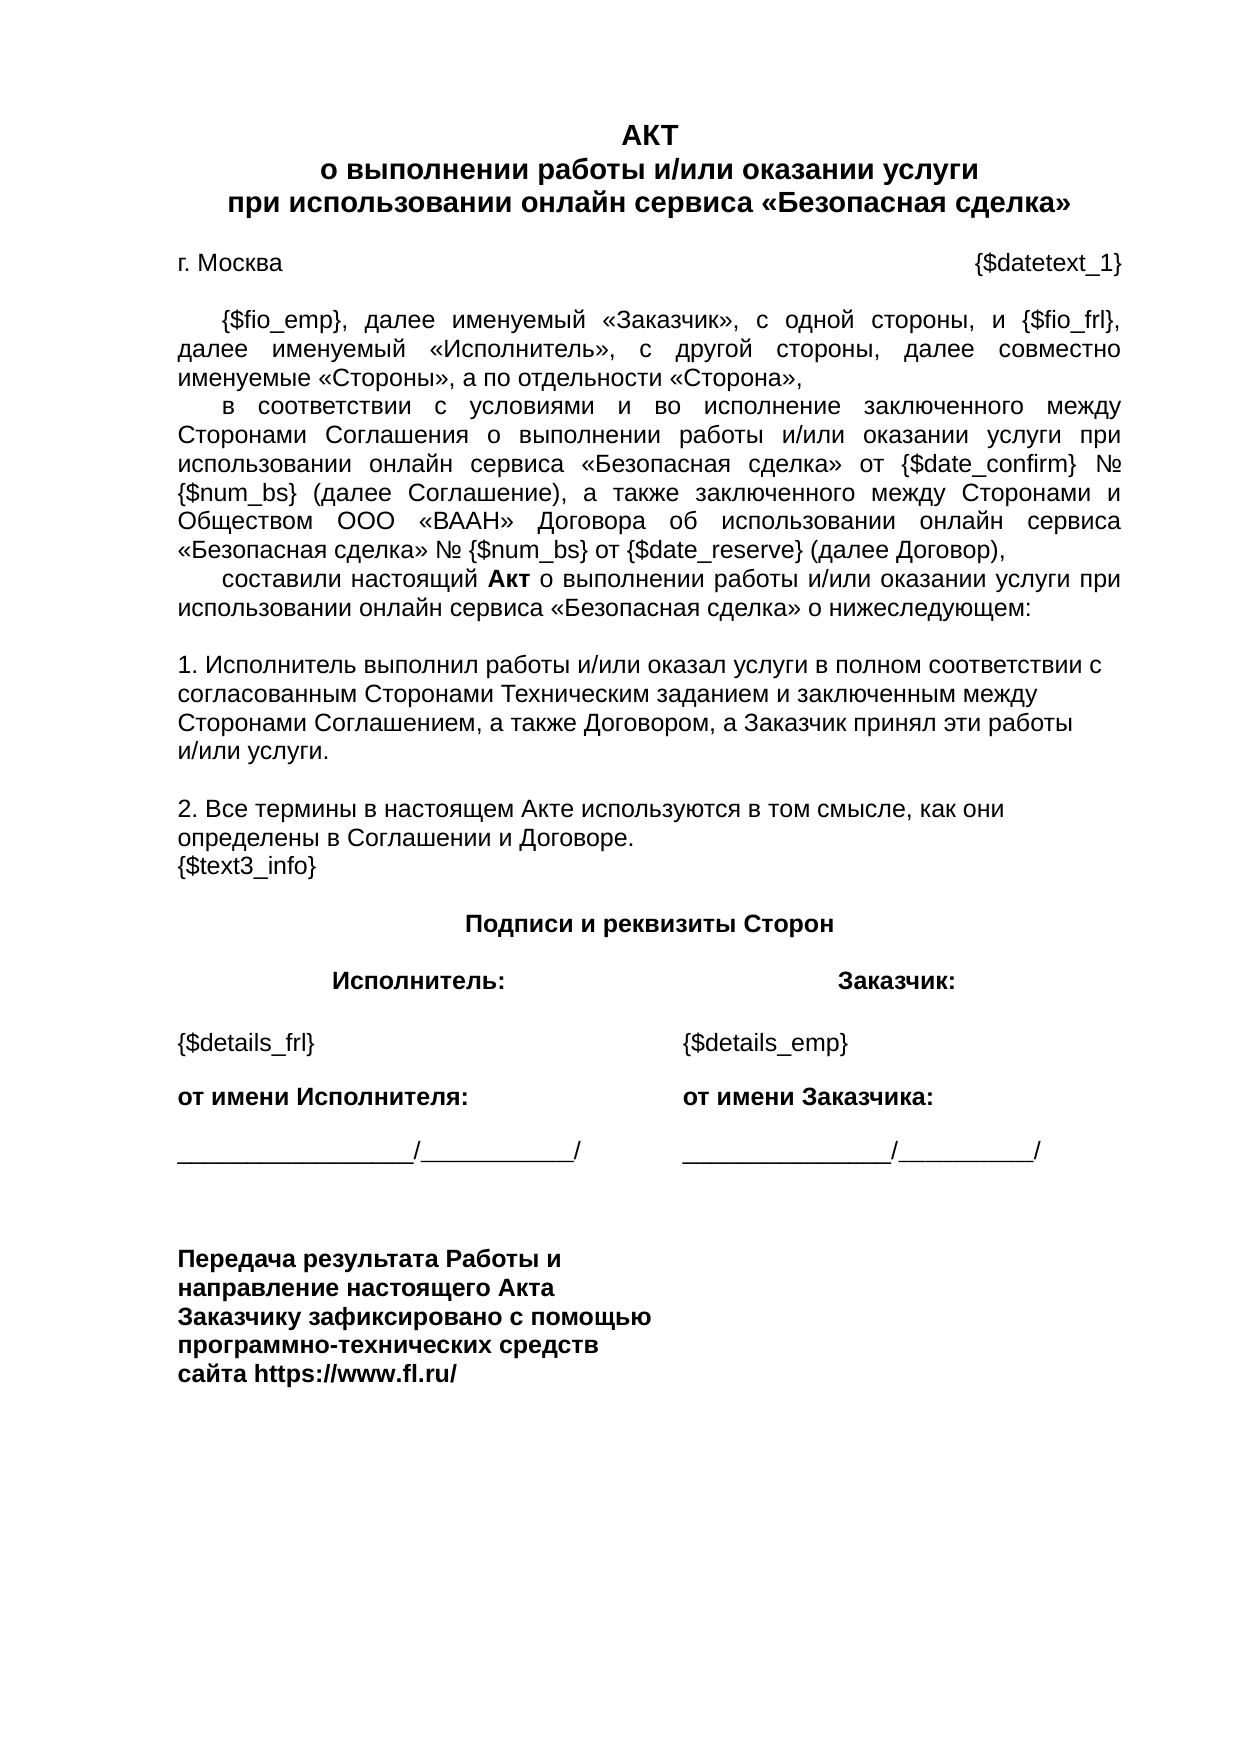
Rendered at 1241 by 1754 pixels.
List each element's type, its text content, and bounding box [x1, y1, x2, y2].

text в соответствии с условиями и во исполнение заключенного между Сторонами Соглашения о выполнении работы и/или оказании услуги при использовании онлайн сервиса «Безопасная сделка» от {$date_confirm} № {$num_bs} (далее Соглашение), а также заключенного между Сторонами и Обществом ООО «ВААН» Договора об использовании онлайн сервиса «Безопасная сделка» № {$num_bs} от {$date_reserve} (далее Договор), [177, 391, 1122, 564]
text 1. Исполнитель выполнил работы и/или оказал услуги в полном соответствии с согласованным Сторонами Техническим заданием и заключенным между Сторонами Соглашением, а также Договором, а Заказчик принял эти работы и/или услуги. [177, 650, 1122, 765]
table_header Исполнитель: {$details_frl} от имени Исполнителя: _________________/_________________/ Передача результата Работы и направление настоящего Акта Заказчику зафиксировано с помощью программно-технических средств сайта https://www.fl.ru/ [166, 966, 671, 1388]
text составили настоящий Акт о выполнении работы и/или оказании услуги при использовании онлайн сервиса «Безопасная сделка» о нижеследующем: [177, 564, 1122, 621]
text Подписи и реквизиты Сторон [177, 909, 1122, 937]
text при использовании онлайн сервиса «Безопасная сделка» [177, 185, 1122, 219]
table_header Заказчик: {$details_emp} от имени Заказчика: _______________/_______________/ [671, 966, 1122, 1388]
list 2. Все термины в настоящем Акте используются в том смысле, как они определены в Соглашении и Договоре. [177, 794, 1122, 851]
text {$fio_emp}, далее именуемый «Заказчик», с одной стороны, и {$fio_frl}, далее именуемый «Исполнитель», с другой стороны, далее совместно именуемые «Стороны», а по отдельности «Сторона», [177, 305, 1122, 391]
text АКТ [177, 118, 1122, 152]
text о выполнении работы и/или оказании услуги [177, 152, 1122, 185]
text {$text3_info} [177, 851, 1122, 880]
text г. Москва {$datetext_1} [177, 247, 1122, 276]
